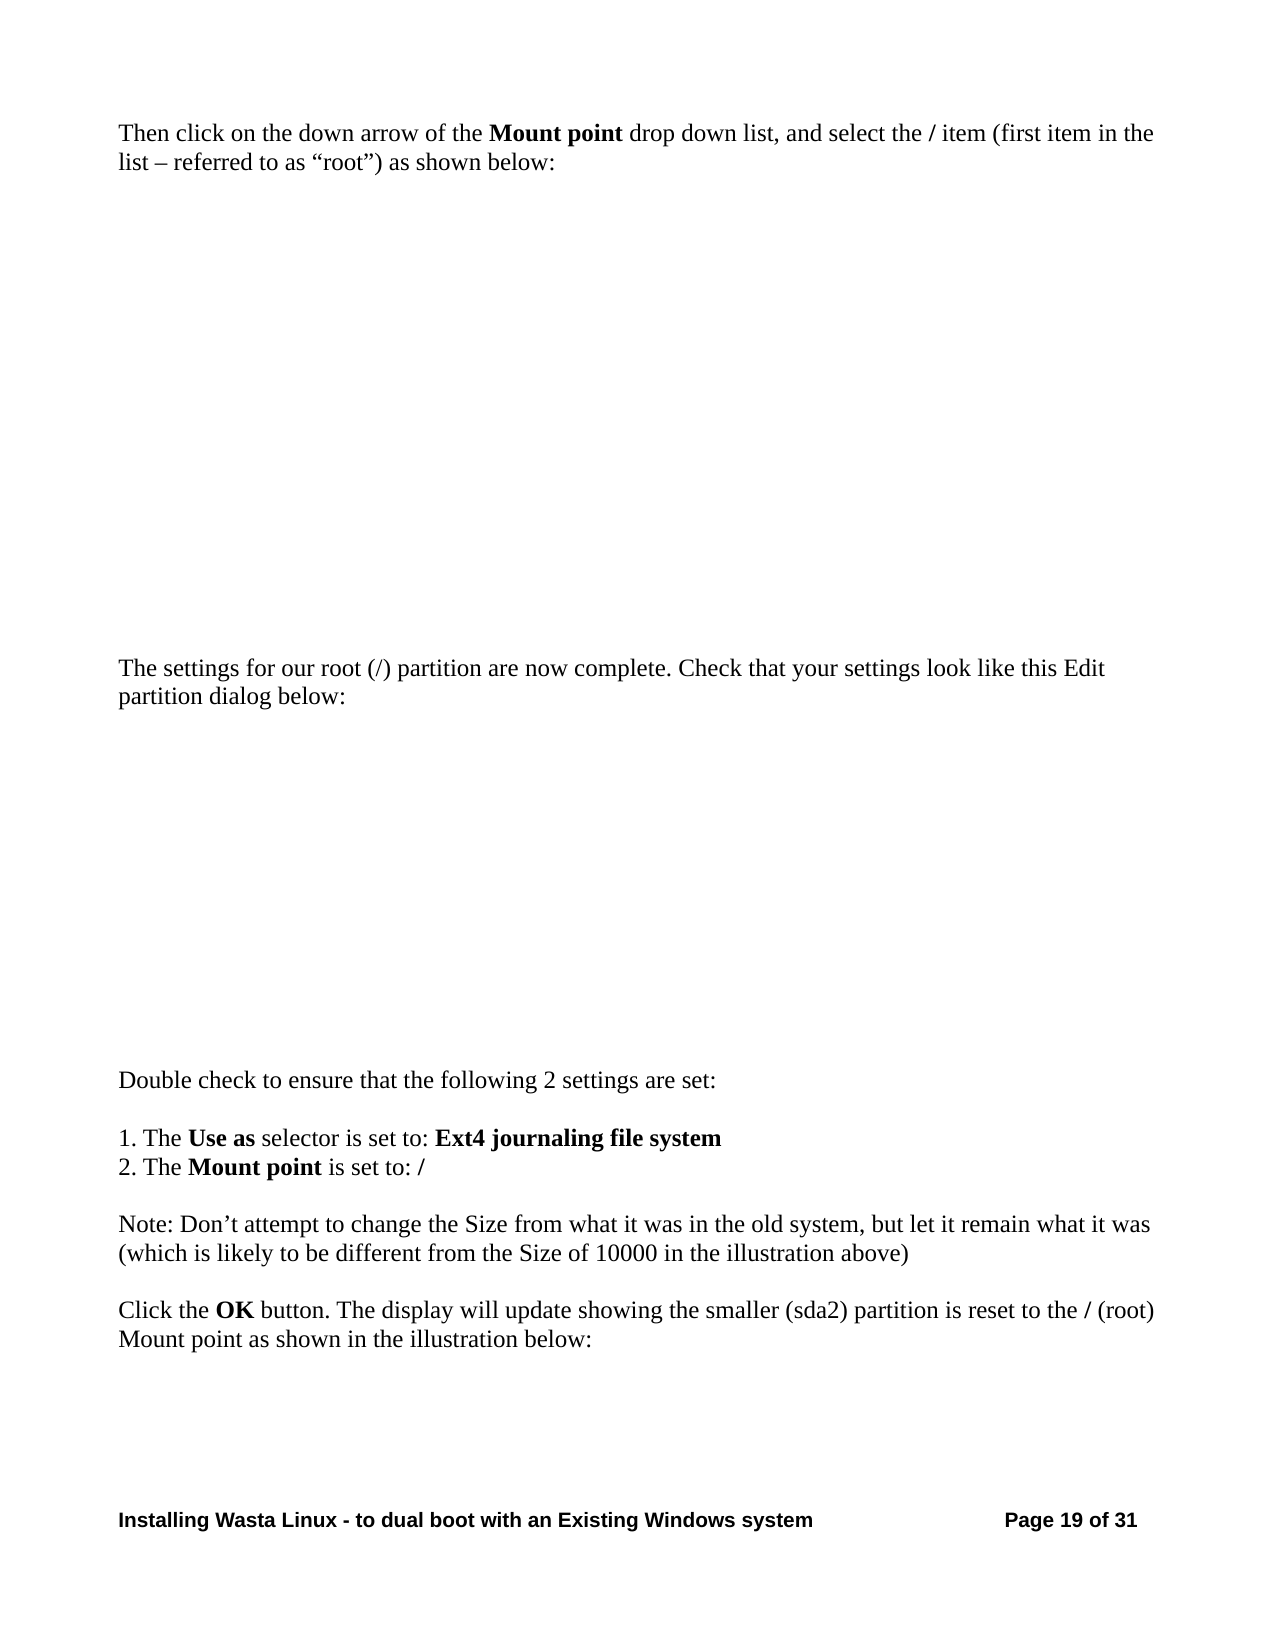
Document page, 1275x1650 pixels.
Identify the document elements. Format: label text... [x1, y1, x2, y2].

text Note: Don’t attempt to change the Size from what it was in the old system, but let it remain what it was (which is likely to be different from the Size of 10000 in the illustration above) [118, 1209, 1157, 1267]
text 1. The Use as selector is set to: Ext4 journaling file system [118, 1123, 1157, 1152]
text Click the OK button. The display will update showing the smaller (sda2) partition is reset to the / (root) Mount point as shown in the illustration below: [118, 1295, 1157, 1353]
text 2. The Mount point is set to: / [118, 1152, 1157, 1180]
text Double check to ensure that the following 2 settings are set: [118, 1065, 1157, 1094]
text Then click on the down arrow of the Mount point drop down list, and select the / item (first item in the list – referred to as “root”) as shown below: [118, 118, 1157, 176]
text The settings for our root (/) partition are now complete. Check that your settings look like this Edit partition dialog below: [118, 653, 1157, 710]
